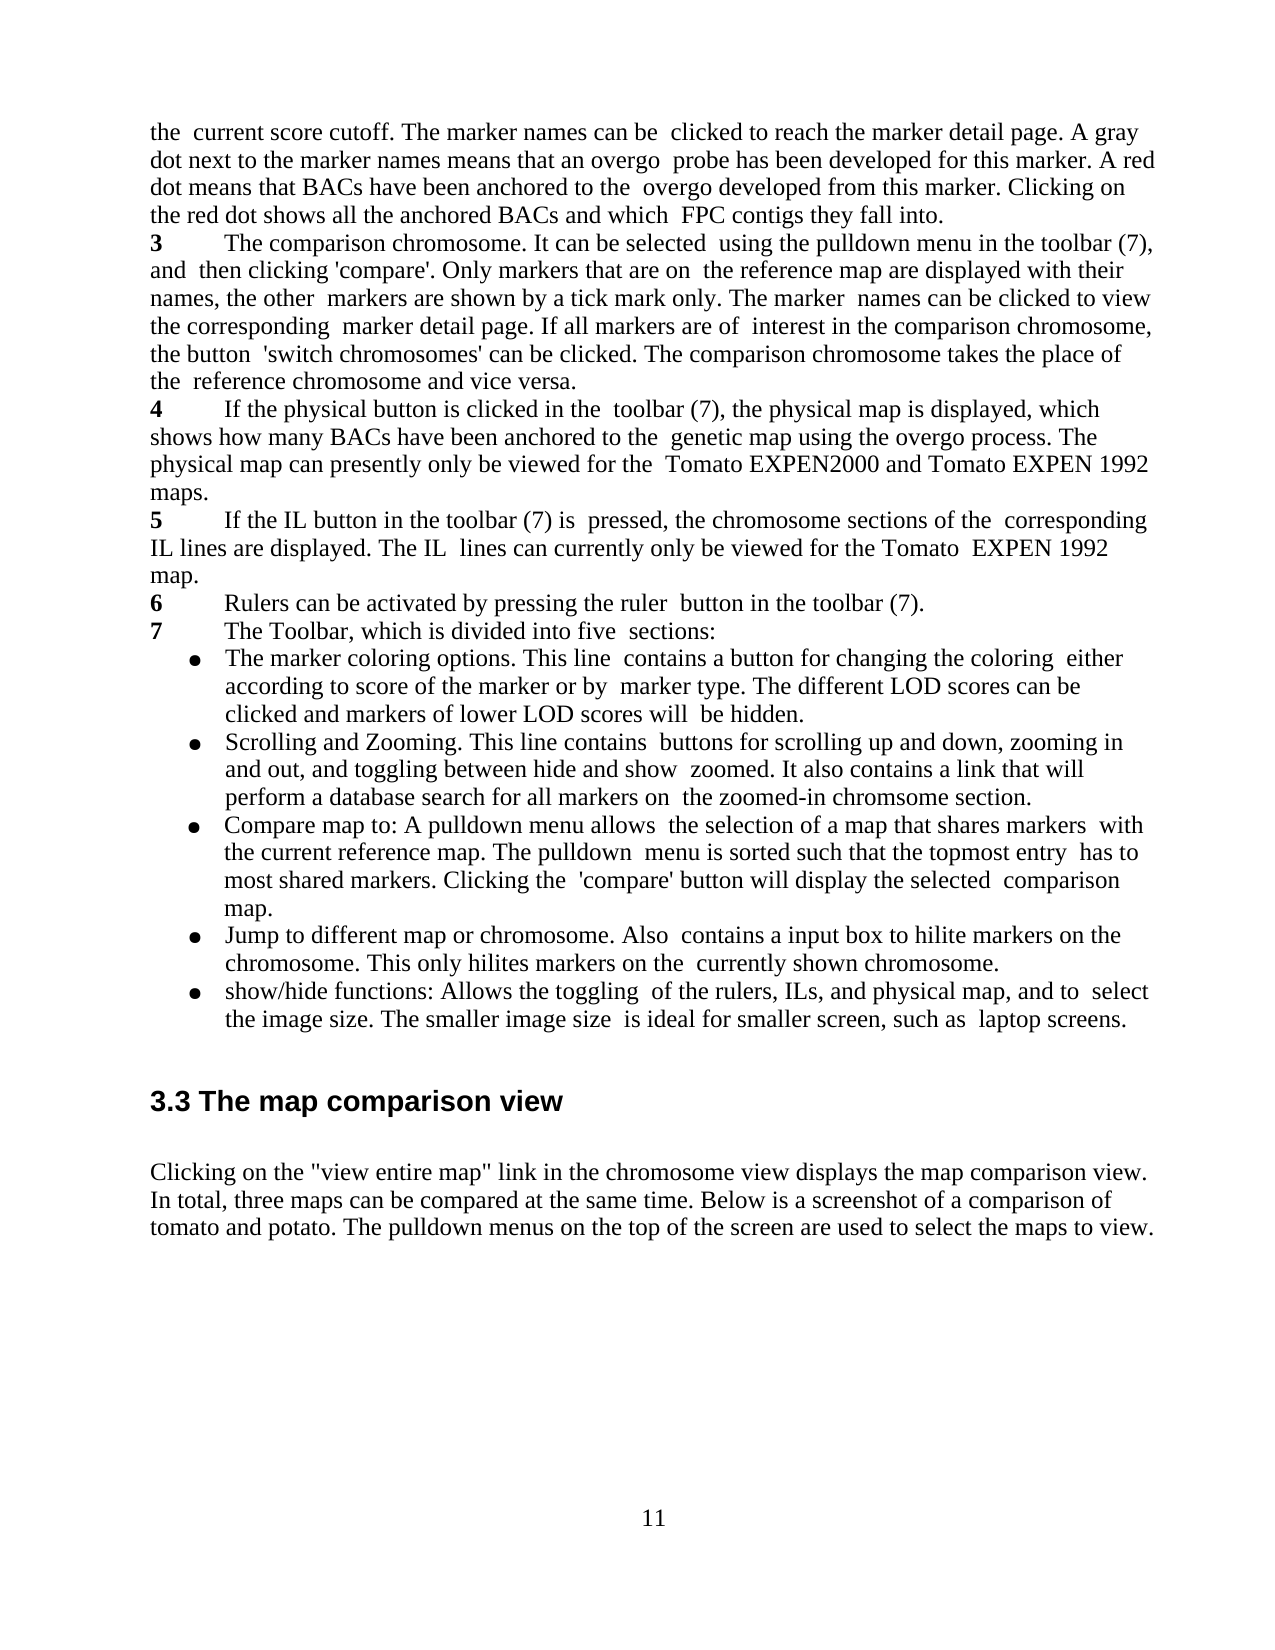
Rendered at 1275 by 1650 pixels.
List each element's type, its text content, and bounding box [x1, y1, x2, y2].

text 4 If the physical button is clicked in the toolbar (7), the physical map is displayed, which shows how many BACs have been anchored to the genetic map using the overgo process. The physical map can presently only be viewed for the Tomato EXPEN2000 and Tomato EXPEN 1992 maps. [150, 395, 1157, 506]
list The marker coloring options. This line contains a button for changing the coloring either according to score of the marker or by marker type. The different LOD scores can be clicked and markers of lower LOD scores will be hidden. [187, 644, 1157, 728]
text the current score cutoff. The marker names can be clicked to reach the marker detail page. A gray dot next to the marker names means that an overgo probe has been developed for this marker. A red dot means that BACs have been anchored to the overgo developed from this marker. Clicking on the red dot shows all the anchored BACs and which FPC contigs they fall into. [150, 118, 1157, 229]
text Clicking on the "view entire map" link in the chromosome view displays the map comparison view. In total, three maps can be compared at the same time. Below is a screenshot of a comparison of tomato and potato. The pulldown menus on the top of the screen are used to select the maps to view. [150, 1158, 1157, 1241]
text 7 The Toolbar, which is divided into five sections: [150, 617, 1157, 644]
subtitle 3.3 The map comparison view [150, 1085, 1157, 1118]
list Compare map to: A pulldown menu allows the selection of a map that shares markers with the current reference map. The pulldown menu is sorted such that the topmost entry has to most shared markers. Clicking the 'compare' button will display the selected comparison map. [186, 811, 1157, 922]
list show/hide functions: Allows the toggling of the rulers, ILs, and physical map, and to select the image size. The smaller image size is ideal for smaller screen, such as laptop screens. [187, 977, 1157, 1032]
list Scrolling and Zooming. This line contains buttons for scrolling up and down, zooming in and out, and toggling between hide and show zoomed. It also contains a link that will perform a database search for all markers on the zoomed-in chromsome section. [187, 728, 1157, 811]
text 6 Rulers can be activated by pressing the ruler button in the toolbar (7). [150, 589, 1157, 617]
list Jump to different map or chromosome. Also contains a input box to hilite markers on the chromosome. This only hilites markers on the currently shown chromosome. [187, 922, 1157, 977]
text 5 If the IL button in the toolbar (7) is pressed, the chromosome sections of the corresponding IL lines are displayed. The IL lines can currently only be viewed for the Tomato EXPEN 1992 map. [150, 506, 1157, 589]
text 3 The comparison chromosome. It can be selected using the pulldown menu in the toolbar (7), and then clicking 'compare'. Only markers that are on the reference map are displayed with their names, the other markers are shown by a tick mark only. The marker names can be clicked to view the corresponding marker detail page. If all markers are of interest in the comparison chromosome, the button 'switch chromosomes' can be clicked. The comparison chromosome takes the place of the reference chromosome and vice versa. [150, 229, 1157, 395]
